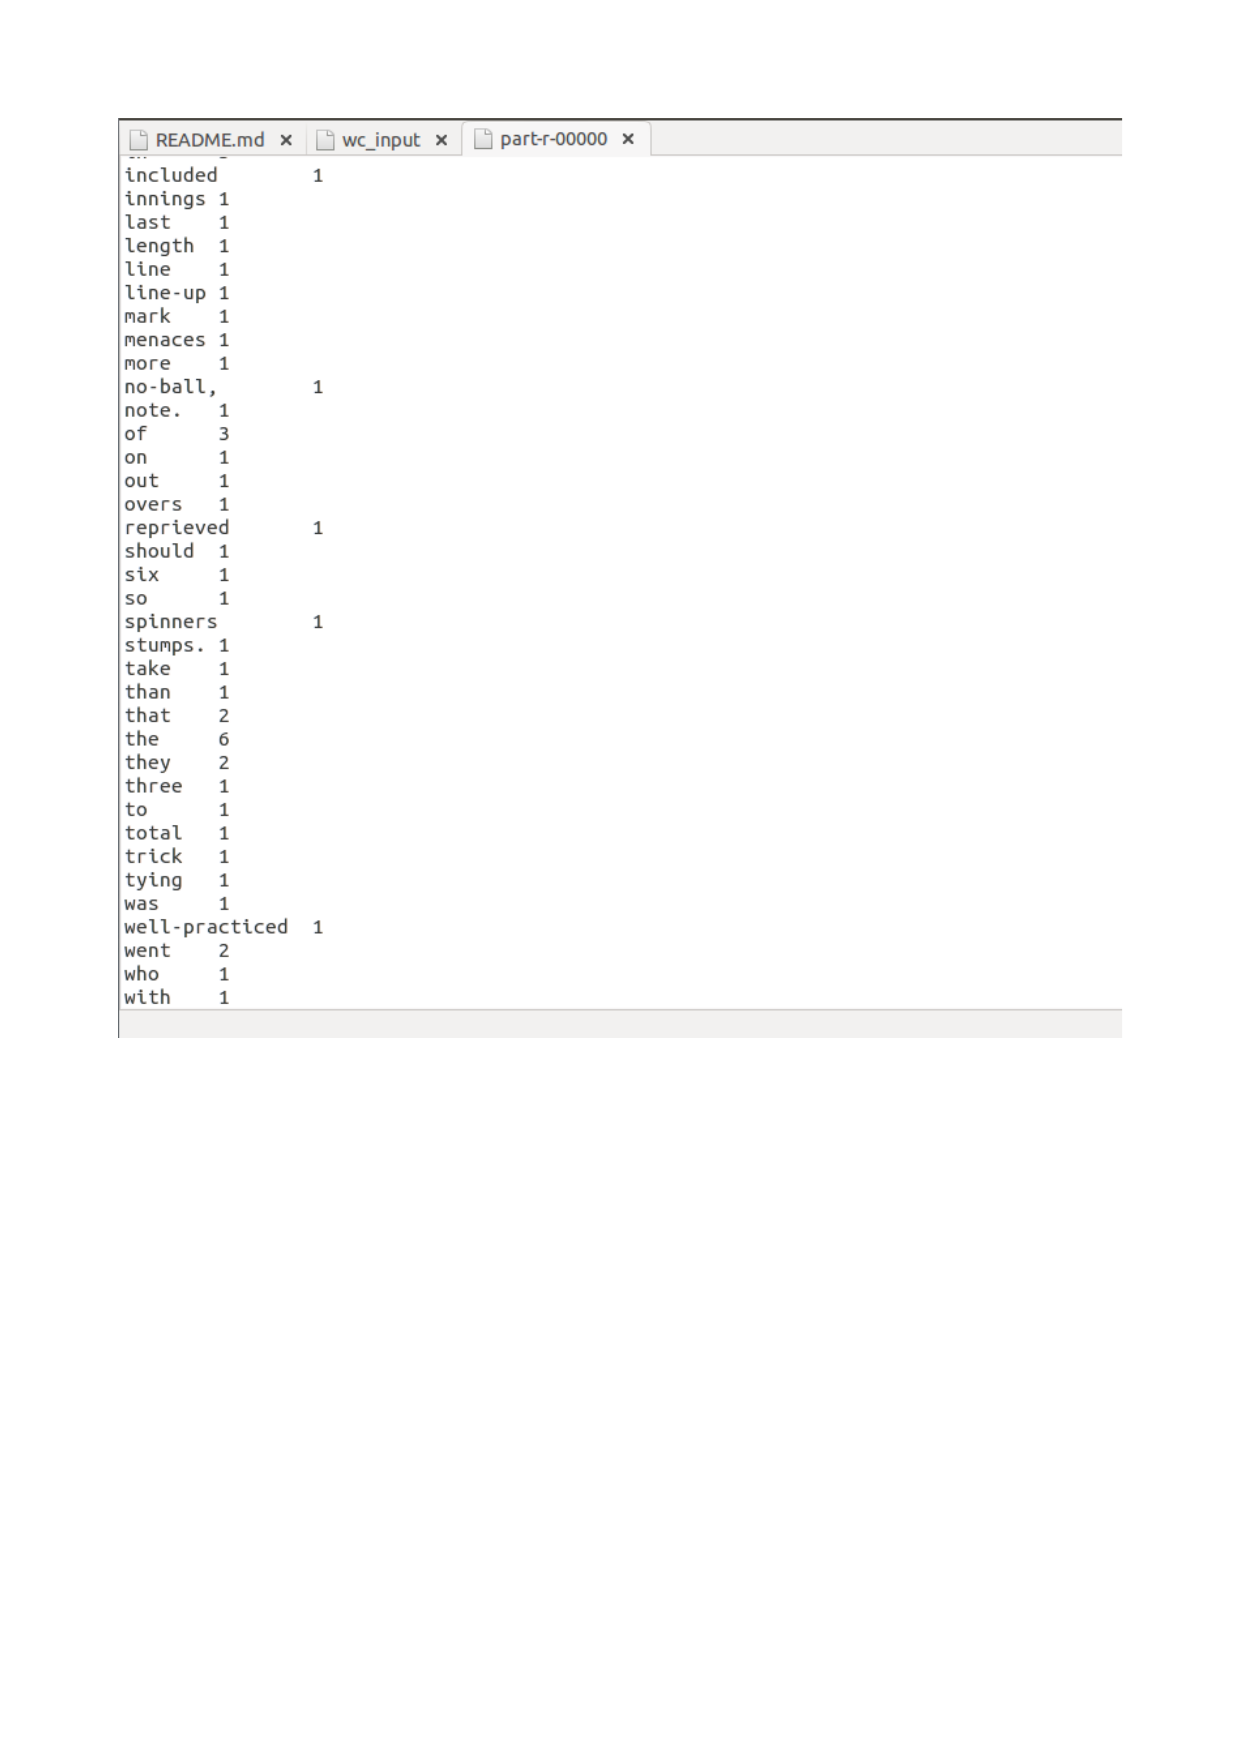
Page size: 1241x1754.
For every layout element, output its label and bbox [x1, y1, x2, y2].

picture [118, 118, 1123, 1038]
